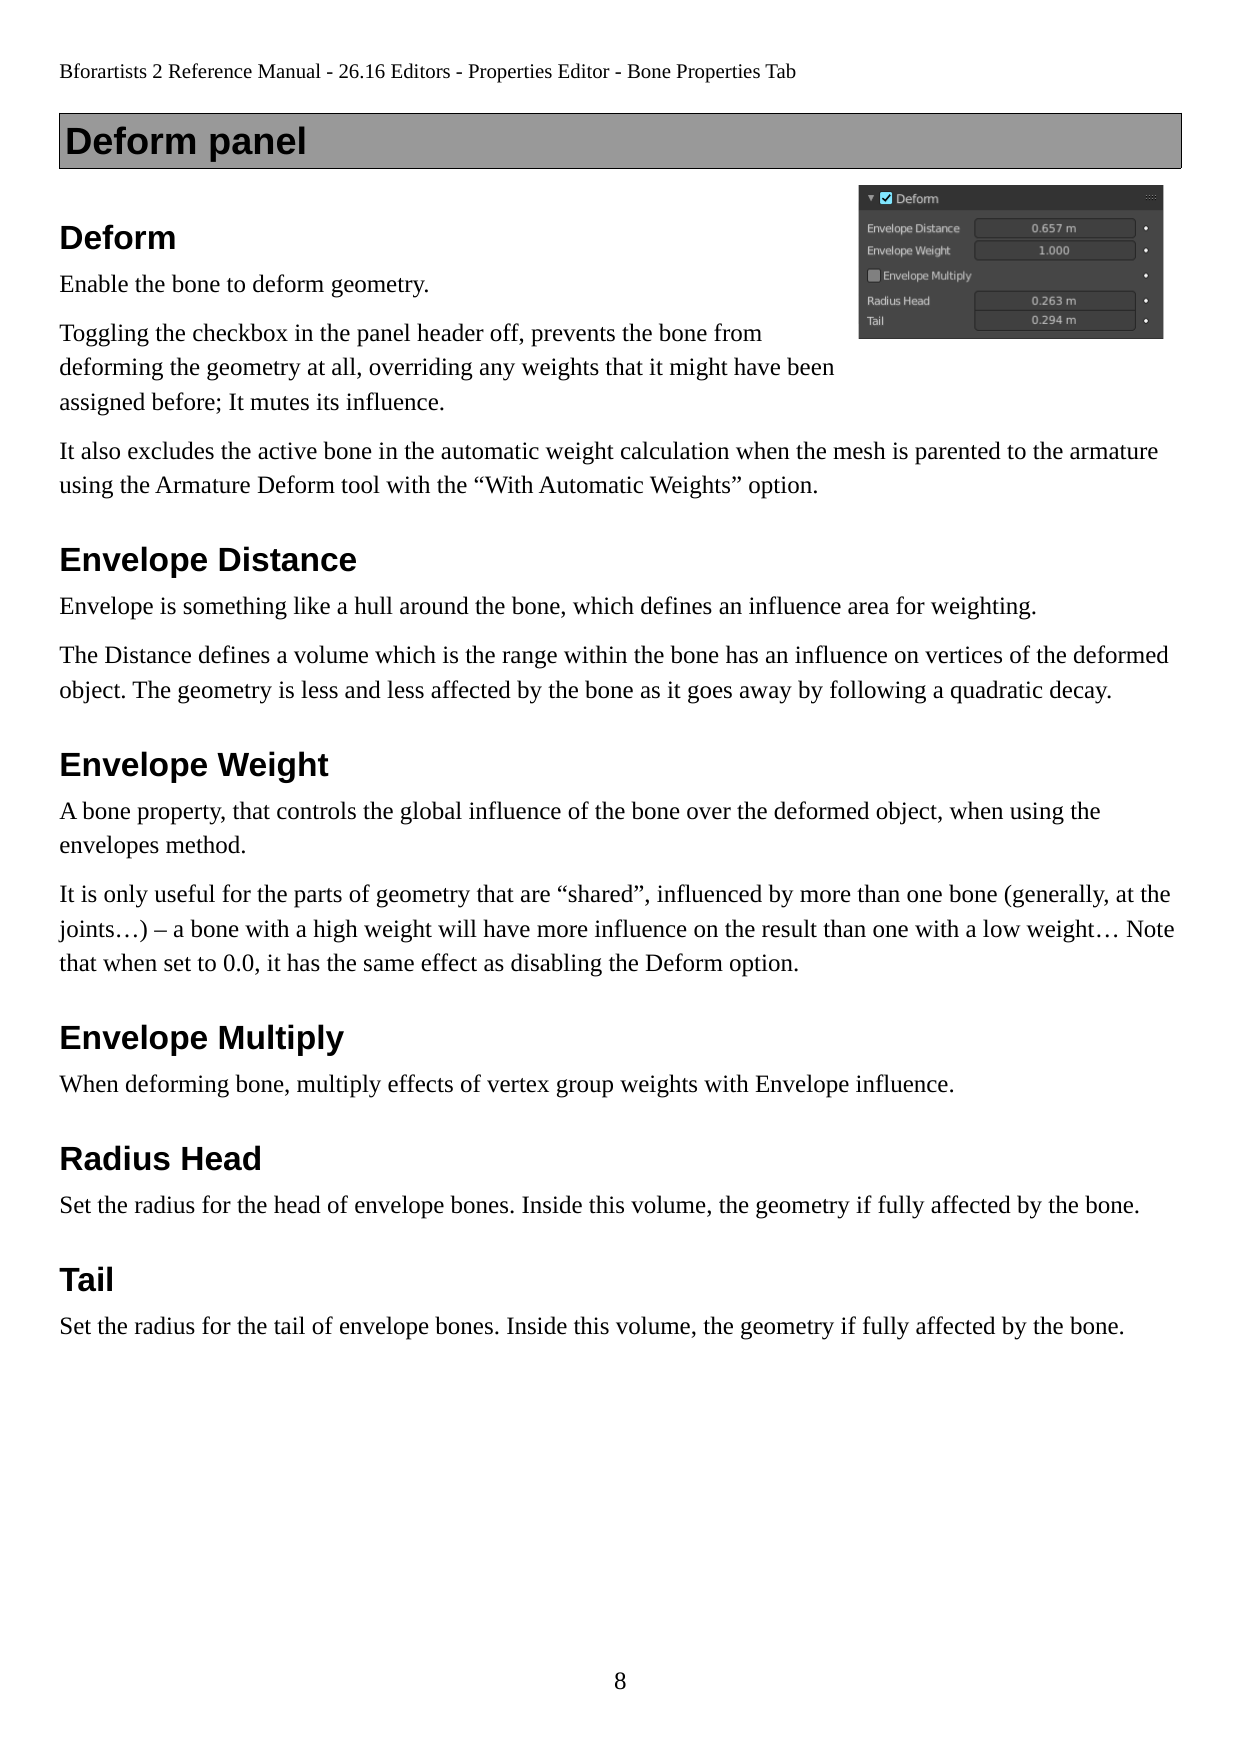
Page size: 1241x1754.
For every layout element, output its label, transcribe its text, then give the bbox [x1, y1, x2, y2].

subtitle [1164, 217, 1181, 256]
text When deforming bone, multiply effects of vertex group weights with Envelope influence. [59, 1069, 1181, 1098]
text It also excludes the active bone in the automatic weight calculation when the mesh is parented to the armature using the Armature Deform tool with the “With Automatic Weights” option. [59, 436, 1181, 499]
subtitle Envelope Distance [59, 540, 1181, 579]
subtitle Deform [59, 217, 858, 256]
text Enable the bone to deform geometry. [59, 269, 858, 297]
text Envelope is something like a hull around the bone, which defines an influence area for weighting. [59, 591, 1181, 620]
table_header Deform panel [60, 114, 1181, 168]
subtitle Envelope Multiply [59, 1018, 1181, 1057]
subtitle Radius Head [59, 1139, 1181, 1178]
text Set the radius for the tail of envelope bones. Inside this volume, the geometry if fully affected by the bone. [59, 1311, 1181, 1340]
text Set the radius for the head of envelope bones. Inside this volume, the geometry if fully affected by the bone. [59, 1190, 1181, 1219]
subtitle Tail [59, 1260, 1181, 1299]
subtitle Envelope Weight [59, 745, 1181, 783]
text A bone property, that controls the global influence of the bone over the deformed object, when using the envelopes method. [59, 796, 1181, 859]
text The Distance defines a volume which is the range within the bone has an influence on vertices of the deformed object. The geometry is less and less affected by the bone as it goes away by following a quadratic decay. [59, 640, 1181, 703]
text It is only useful for the parts of geometry that are “shared”, influenced by more than one bone (generally, at the joints…) – a bone with a high weight will have more influence on the result than one with a low weight… Note that when set to 0.0, it has the same effect as disabling the Deform option. [59, 879, 1181, 977]
picture [858, 185, 1164, 339]
text Toggling the checkbox in the panel header off, prevents the bone from deforming the geometry at all, overriding any weights that it might have been assigned before; It mutes its influence. [59, 318, 1181, 415]
